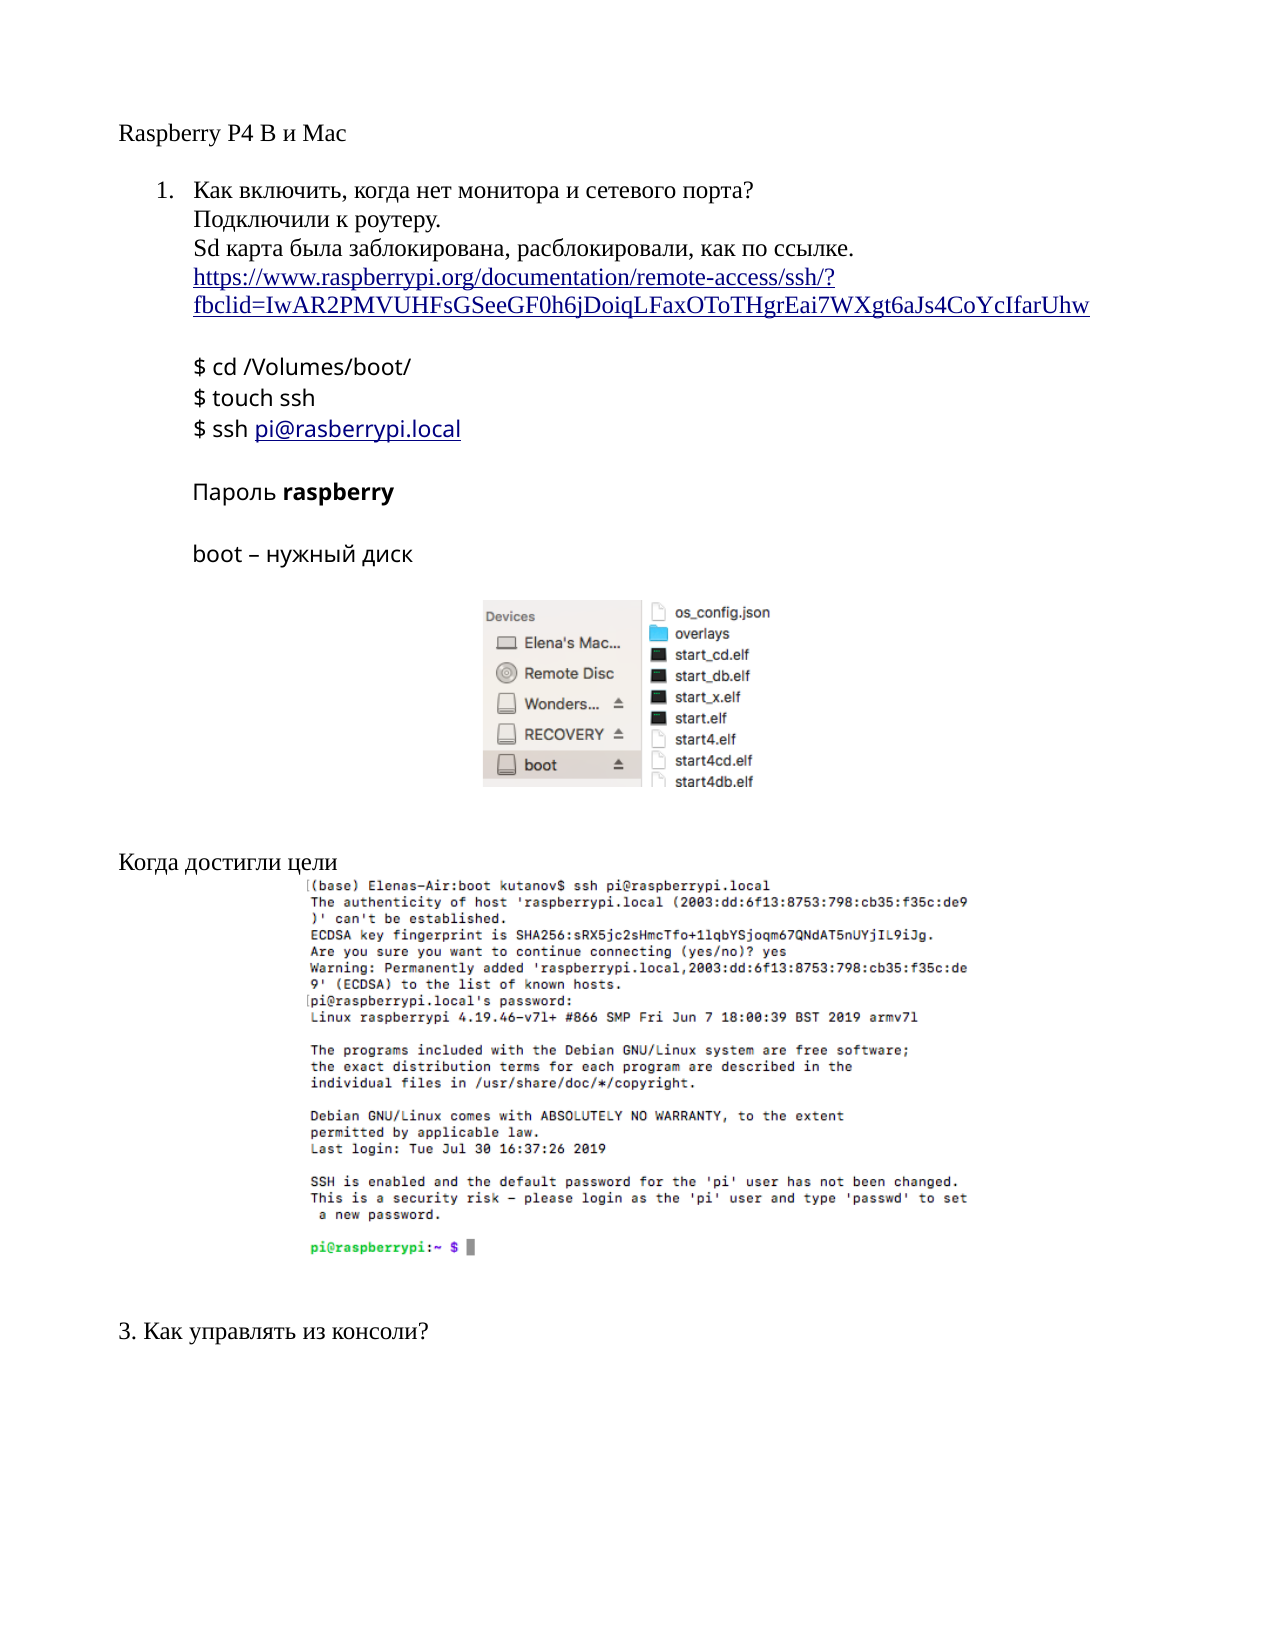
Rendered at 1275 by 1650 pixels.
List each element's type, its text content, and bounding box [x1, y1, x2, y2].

list Sd карта была заблокирована, расблокировали, как по ссылке. [156, 233, 1157, 262]
picture [482, 600, 793, 787]
list https://www.raspberrypi.org/documentation/remote-access/ssh/?fbclid=IwAR2PMVUHFsGSeeGF0h6jDoiqLFaxOToTHgrEai7WXgt6aJs4CoYcIfarUhw [156, 262, 1157, 319]
list Как включить, когда нет монитора и сетевого порта? [156, 176, 1157, 204]
list $ ssh pi@rasberrypi.local [156, 413, 1157, 444]
picture [307, 875, 968, 1259]
text 3. Как управлять из консоли? [118, 1316, 1157, 1345]
text Когда достигли цели [118, 847, 1157, 876]
text Пароль raspberry [118, 476, 1157, 507]
list Подключили к роутеру. [156, 204, 1157, 233]
list $ touch ssh [156, 382, 1157, 413]
text boot – нужный диск [118, 538, 1157, 569]
list $ cd /Volumes/boot/ [156, 351, 1157, 382]
text Raspberry P4 B и Mac [118, 118, 1157, 147]
